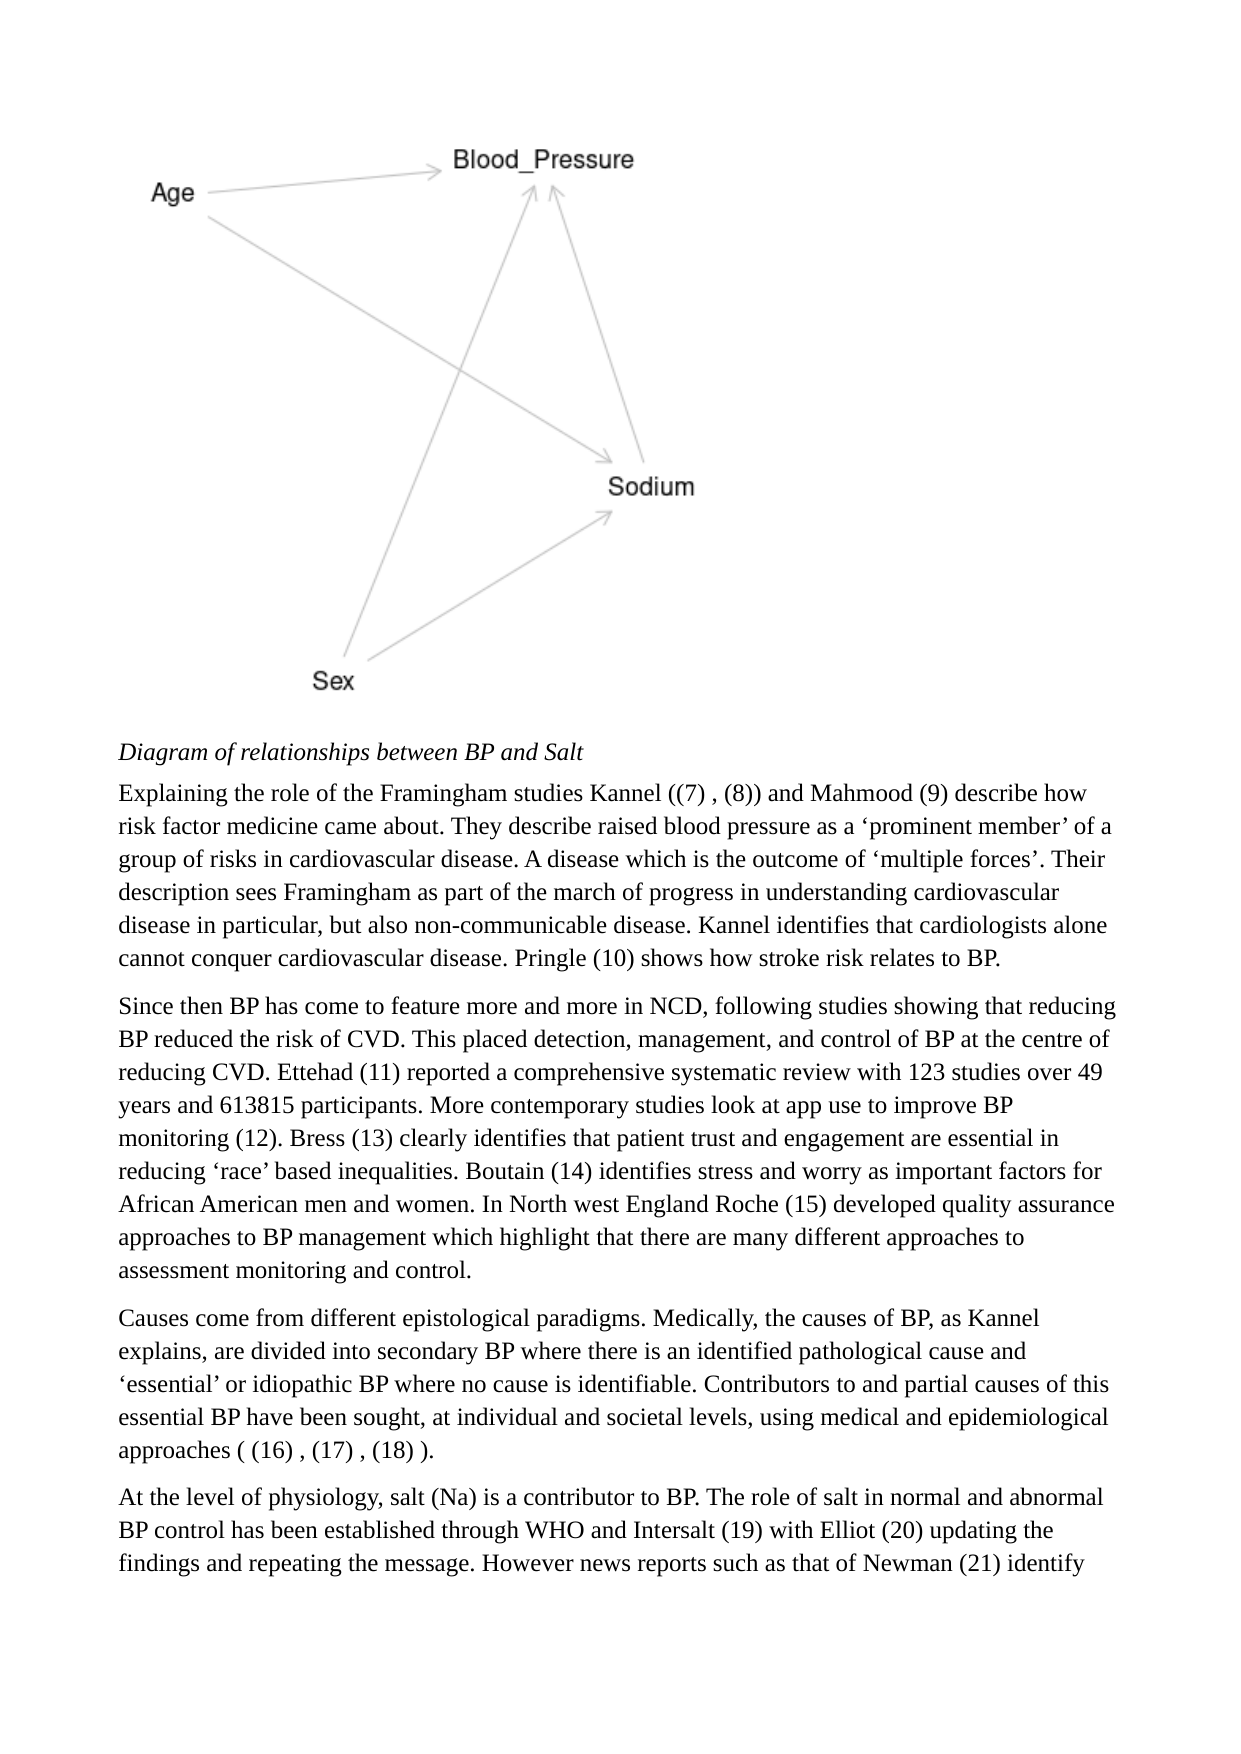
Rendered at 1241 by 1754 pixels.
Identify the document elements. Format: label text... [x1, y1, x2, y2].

picture [118, 118, 725, 725]
text At the level of physiology, salt (Na) is a contributor to BP. The role of salt in normal and abnormal BP control has been established through WHO and Intersalt (19) with Elliot (20) updating the findings and repeating the message. However news reports such as that of Newman (21) identify [118, 1482, 1122, 1577]
text Diagram of relationships between BP and Salt [118, 737, 1122, 766]
text Causes come from different epistological paradigms. Medically, the causes of BP, as Kannel explains, are divided into secondary BP where there is an identified pathological cause and ‘essential’ or idiopathic BP where no cause is identifiable. Contributors to and partial causes of this essential BP have been sought, at individual and societal levels, using medical and epidemiological approaches ( (16) , (17) , (18) ). [118, 1303, 1122, 1463]
text Explaining the role of the Framingham studies Kannel ((7) , (8)) and Mahmood (9) describe how risk factor medicine came about. They describe raised blood pressure as a ‘prominent member’ of a group of risks in cardiovascular disease. A disease which is the outcome of ‘multiple forces’. Their description sees Framingham as part of the march of progress in understanding cardiovascular disease in particular, but also non-communicable disease. Kannel identifies that cardiologists alone cannot conquer cardiovascular disease. Pringle (10) shows how stroke risk relates to BP. [118, 778, 1122, 972]
text Since then BP has come to feature more and more in NCD, following studies showing that reducing BP reduced the risk of CVD. This placed detection, management, and control of BP at the centre of reducing CVD. Ettehad (11) reported a comprehensive systematic review with 123 studies over 49 years and 613815 participants. More contemporary studies look at app use to improve BP monitoring (12). Bress (13) clearly identifies that patient trust and engagement are essential in reducing ‘race’ based inequalities. Boutain (14) identifies stress and worry as important factors for African American men and women. In North west England Roche (15) developed quality assurance approaches to BP management which highlight that there are many different approaches to assessment monitoring and control. [118, 991, 1122, 1284]
